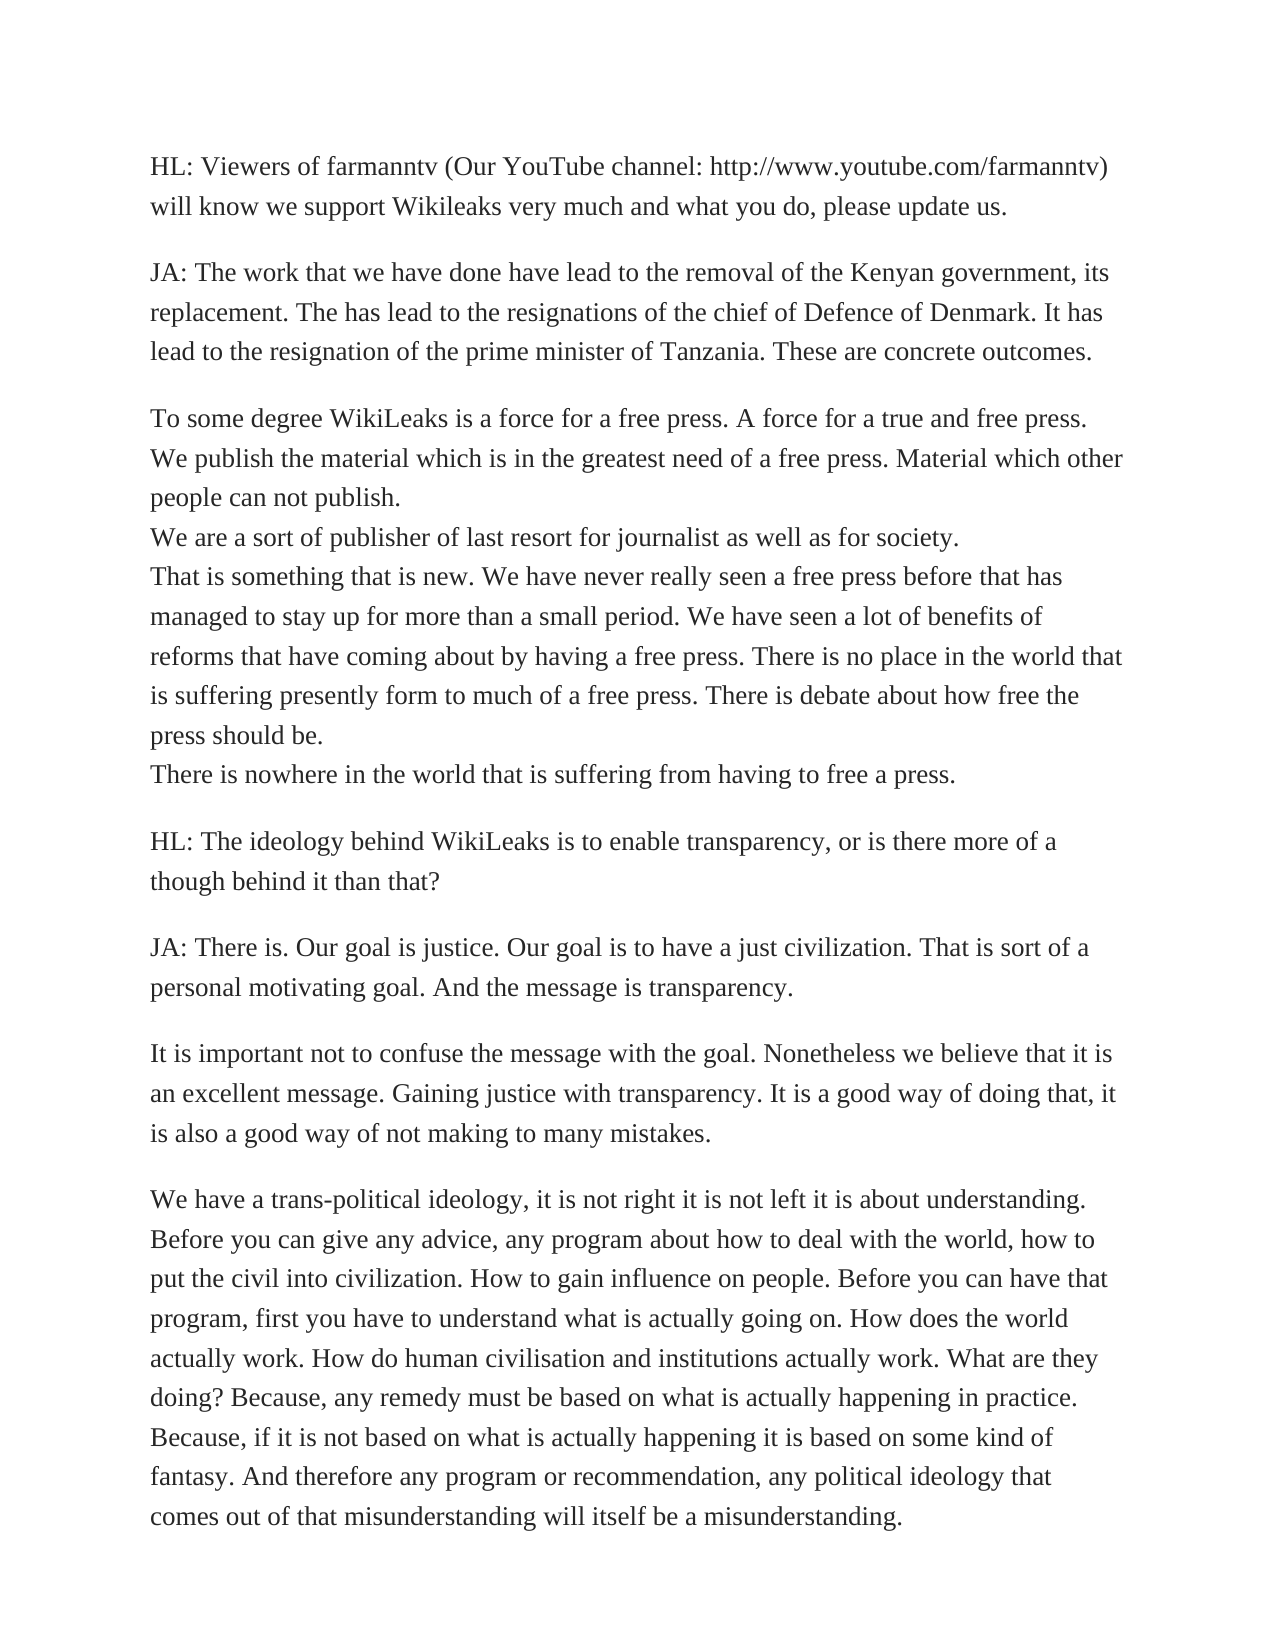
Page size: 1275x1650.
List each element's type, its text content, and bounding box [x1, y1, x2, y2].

text HL: The ideology behind WikiLeaks is to enable transparency, or is there more of a though behind it than that? [150, 817, 1125, 896]
text JA: There is. Our goal is justice. Our goal is to have a just civilization. That is sort of a personal motivating goal. And the message is transparency. [150, 923, 1125, 1002]
text JA: The work that we have done have lead to the removal of the Kenyan government, its replacement. The has lead to the resignations of the chief of Defence of Denmark. It has lead to the resignation of the prime minister of Tanzania. These are concrete outcomes. [150, 248, 1125, 367]
text HL: Viewers of farmanntv (Our YouTube channel: http://www.youtube.com/farmanntv) will know we support Wikileaks very much and what you do, please update us. [150, 142, 1125, 221]
text It is important not to confuse the message with the goal. Nonetheless we believe that it is an excellent message. Gaining justice with transparency. It is a good way of doing that, it is also a good way of not making to many mistakes. [150, 1029, 1125, 1148]
text We have a trans-political ideology, it is not right it is not left it is about understanding. Before you can give any advice, any program about how to deal with the world, how to put the civil into civilization. How to gain influence on people. Before you can have that program, first you have to understand what is actually going on. How does the world actually work. How do human civilisation and institutions actually work. What are they doing? Because, any remedy must be based on what is actually happening in practice. Because, if it is not based on what is actually happening it is based on some kind of fantasy. And therefore any program or recommendation, any political ideology that comes out of that misunderstanding will itself be a misunderstanding. [150, 1175, 1125, 1531]
text To some degree WikiLeaks is a force for a free press. A force for a true and free press. We publish the material which is in the greatest need of a free press. Material which other people can not publish. We are a sort of publisher of last resort for journalist as well as for society. That is something that is new. We have never really seen a free press before that has managed to stay up for more than a small period. We have seen a lot of benefits of reforms that have coming about by having a free press. There is no place in the world that is suffering presently form to much of a free press. There is debate about how free the press should be. There is nowhere in the world that is suffering from having to free a press. [150, 394, 1125, 789]
